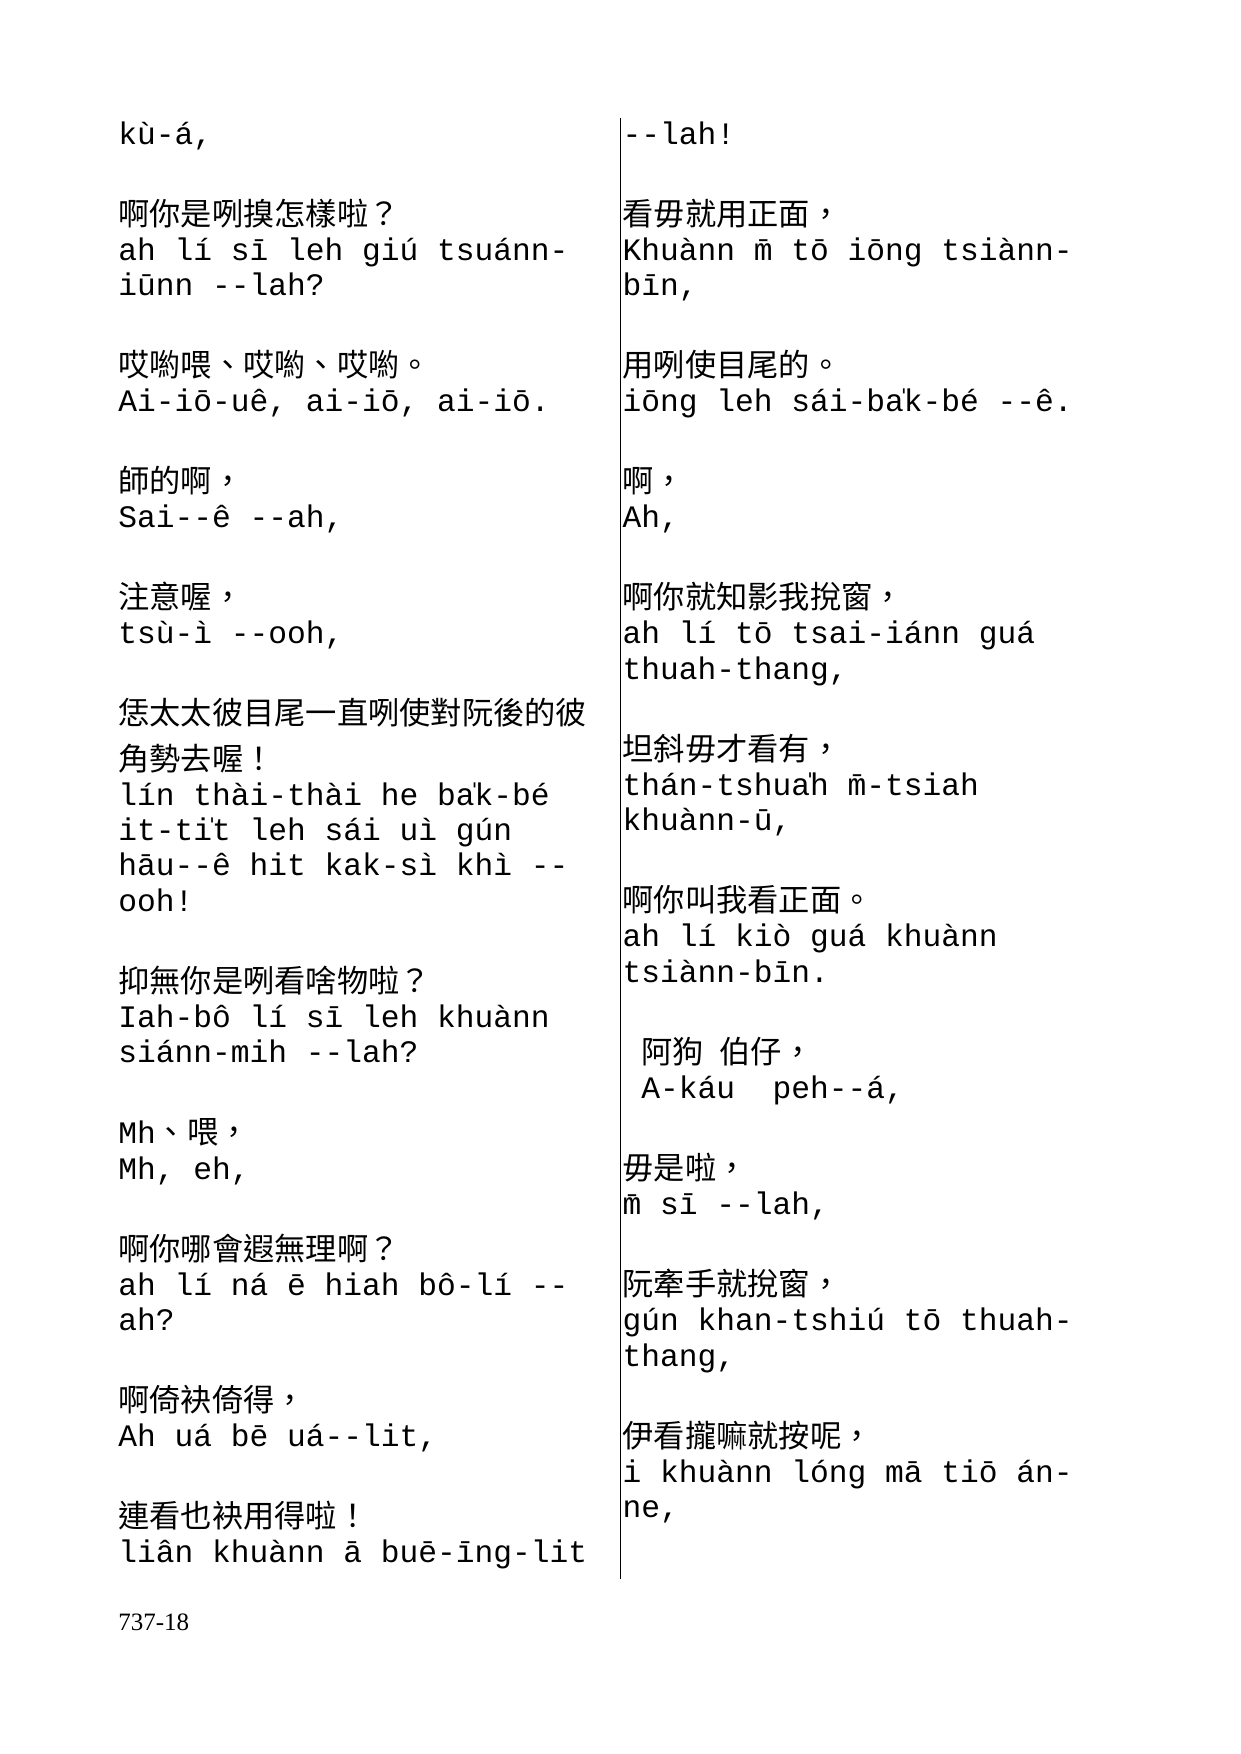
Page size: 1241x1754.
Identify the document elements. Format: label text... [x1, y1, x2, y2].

text 伊看攏嘛就按呢， [622, 1411, 1122, 1456]
text 注意喔， [118, 572, 618, 618]
text A-káu peh--á, [622, 1072, 1122, 1108]
text Mh、喂， [118, 1107, 618, 1153]
text Sai--ê --ah, [118, 502, 618, 537]
text tsù-ì --ooh, [118, 618, 618, 653]
text 阿狗 伯仔， [622, 1027, 1122, 1072]
text 啊倚袂倚得， [118, 1375, 618, 1421]
text 恁太太彼目尾一直咧使對阮後的彼角勢去喔！ [118, 688, 618, 779]
text 啊你是咧搝怎樣啦？ [118, 189, 618, 234]
text ah lí ná ē hiah bô-lí --ah? [118, 1269, 618, 1340]
text gún khan-tshiú tō thuah-thang, [622, 1304, 1122, 1375]
text ah lí kiò guá khuànn tsiànn-bīn. [622, 921, 1122, 991]
text 啊你哪會遐無理啊？ [118, 1224, 618, 1269]
text 連看也袂用得啦！ [118, 1491, 618, 1537]
text lín thài-thài he ba̍k-bé it-ti̍t leh sái uì gún hāu--ê hit kak-sì khì --ooh! [118, 779, 618, 921]
text 用咧使目尾的。 [622, 340, 1122, 386]
text 坦斜毋才看有， [622, 724, 1122, 769]
text iōng leh sái-ba̍k-bé --ê. [622, 386, 1122, 421]
text 阮牽手就挩窗， [622, 1259, 1122, 1304]
text 啊你叫我看正面。 [622, 875, 1122, 921]
text Iah-bô lí sī leh khuànn siánn-mih --lah? [118, 1001, 618, 1072]
text i khuànn lóng mā tiō án-ne, [622, 1456, 1122, 1527]
text kù-á, [118, 118, 618, 153]
text Ah, [622, 502, 1122, 537]
text ah lí sī leh giú tsuánn-iūnn --lah? [118, 234, 618, 305]
text 毋是啦， [622, 1143, 1122, 1188]
text liân khuànn ā buē-īng-lit [118, 1537, 618, 1572]
text Mh, eh, [118, 1153, 618, 1188]
text Ai-iō-uê, ai-iō, ai-iō. [118, 386, 618, 421]
text 啊你就知影我挩窗， [622, 572, 1122, 618]
text 哎喲喂、哎喲、哎喲。 [118, 340, 618, 386]
text 抑無你是咧看啥物啦？ [118, 956, 618, 1001]
text --lah! [622, 118, 1122, 153]
text Khuànn m̄ tō iōng tsiànn-bīn, [622, 234, 1122, 305]
text 師的啊， [118, 456, 618, 502]
text ah lí tō tsai-iánn guá thuah-thang, [622, 618, 1122, 688]
text 看毋就用正面， [622, 189, 1122, 234]
text 啊， [622, 456, 1122, 502]
text m̄ sī --lah, [622, 1188, 1122, 1224]
text thán-tshua̍h m̄-tsiah khuànn-ū, [622, 769, 1122, 840]
text Ah uá bē uá--lit, [118, 1421, 618, 1456]
